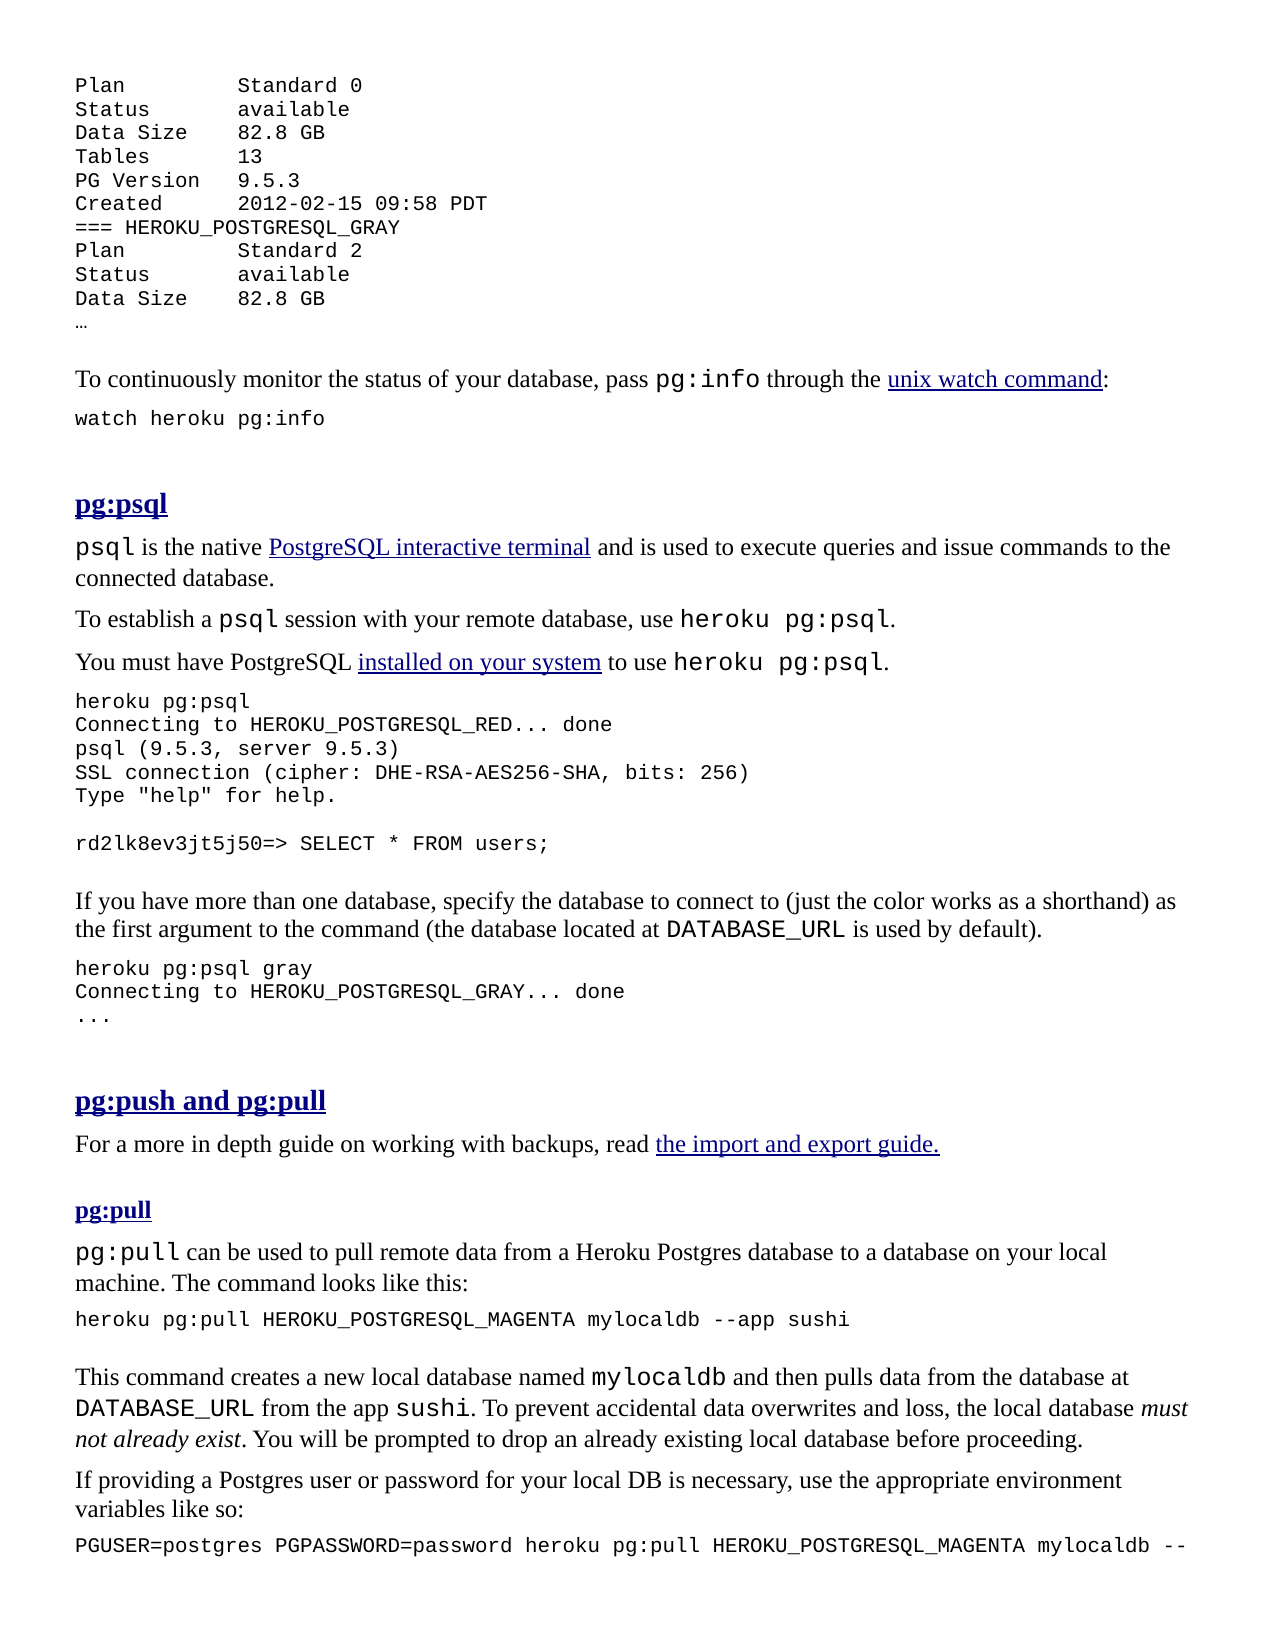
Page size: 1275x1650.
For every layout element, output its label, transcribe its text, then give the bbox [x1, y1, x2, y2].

text psql (9.5.3, server 9.5.3) [75, 738, 1200, 762]
text … [75, 311, 1200, 335]
text Tables 13 [75, 146, 1200, 169]
text You must have PostgreSQL installed on your system to use heroku pg:psql. [75, 647, 1200, 678]
text To establish a psql session with your remote database, use heroku pg:psql. [75, 604, 1200, 635]
text This command creates a new local database named mylocaldb and then pulls data from the database at DATABASE_URL from the app sushi. To prevent accidental data overwrites and loss, the local database must not already exist. You will be prompted to drop an already existing local database before proceeding. [75, 1362, 1200, 1452]
text SSL connection (cipher: DHE-RSA-AES256-SHA, bits: 256) [75, 762, 1200, 785]
text If you have more than one database, specify the database to connect to (just the color works as a shorthand) as the first argument to the command (the database located at DATABASE_URL is used by default). [75, 886, 1200, 945]
text Plan Standard 0 [75, 75, 1200, 99]
text To continuously monitor the status of your database, pass pg:info through the unix watch command: [75, 364, 1200, 395]
text === HEROKU_POSTGRESQL_GRAY [75, 217, 1200, 241]
text Connecting to HEROKU_POSTGRESQL_RED... done [75, 714, 1200, 738]
text watch heroku pg:info [75, 408, 1200, 432]
text Connecting to HEROKU_POSTGRESQL_GRAY... done [75, 982, 1200, 1005]
text heroku pg:psql gray [75, 958, 1200, 982]
text Data Size 82.8 GB [75, 122, 1200, 146]
text Plan Standard 2 [75, 241, 1200, 264]
subtitle pg:pull [75, 1196, 1200, 1224]
text psql is the native PostgreSQL interactive terminal and is used to execute queries and issue commands to the connected database. [75, 532, 1200, 592]
text For a more in depth guide on working with backups, read the import and export guide. [75, 1129, 1200, 1158]
text rd2lk8ev3jt5j50=> SELECT * FROM users; [75, 833, 1200, 856]
text If providing a Postgres user or password for your local DB is necessary, use the appropriate environment variables like so: [75, 1465, 1200, 1522]
subtitle pg:push and pg:pull [75, 1083, 1200, 1117]
text Data Size 82.8 GB [75, 288, 1200, 311]
text Created 2012-02-15 09:58 PDT [75, 193, 1200, 217]
text PGUSER=postgres PGPASSWORD=password heroku pg:pull HEROKU_POSTGRESQL_MAGENTA mylocaldb [75, 1535, 1200, 1559]
text Status available [75, 99, 1200, 122]
text Status available [75, 264, 1200, 288]
text pg:pull can be used to pull remote data from a Heroku Postgres database to a database on your local machine. The command looks like this: [75, 1237, 1200, 1296]
text Type "help" for help. [75, 785, 1200, 809]
text PG Version 9.5.3 [75, 169, 1200, 193]
subtitle pg:psql [75, 486, 1200, 519]
text heroku pg:psql [75, 691, 1200, 714]
text ... [75, 1005, 1200, 1029]
text heroku pg:pull HEROKU_POSTGRESQL_MAGENTA mylocaldb --app sushi [75, 1309, 1200, 1333]
